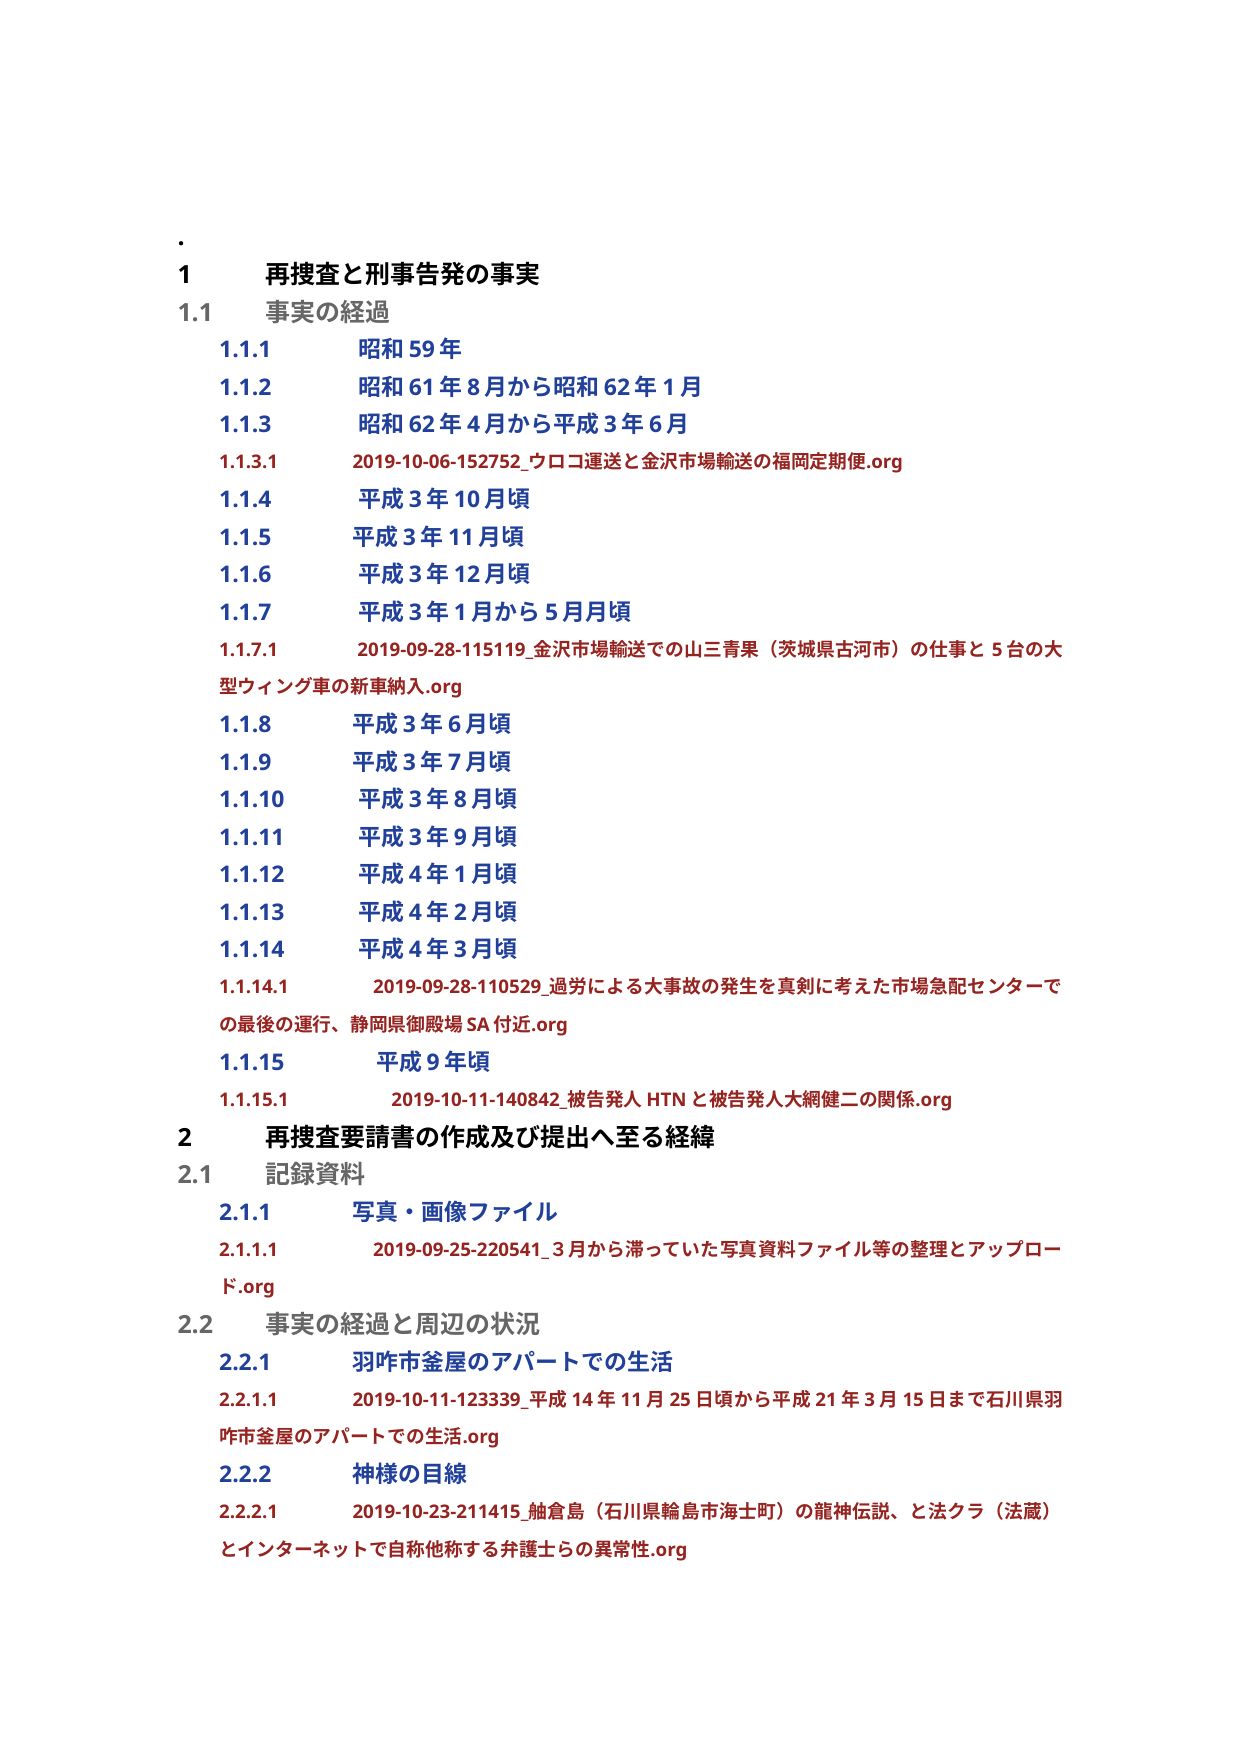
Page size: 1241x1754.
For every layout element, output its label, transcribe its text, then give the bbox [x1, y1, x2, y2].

subtitle 事実の経過と周辺の状況 [177, 1304, 1063, 1342]
subtitle 平成3年9月頃 [219, 817, 1063, 854]
subtitle 2019-10-11-123339_平成14年11月25日頃から平成21年3月15日まで石川県羽咋市釜屋のアパートでの生活.org [219, 1379, 1063, 1454]
subtitle 平成3年6月頃 [219, 704, 1063, 742]
subtitle 写真・画像ファイル [219, 1192, 1063, 1229]
subtitle 平成3年11月頃 [219, 517, 1063, 554]
subtitle 神様の目線 [219, 1454, 1063, 1492]
subtitle 2019-10-11-140842_被告発人HTNと被告発人大網健二の関係.org [219, 1079, 1063, 1117]
subtitle 再捜査要請書の作成及び提出へ至る経緯 [177, 1117, 1063, 1154]
subtitle 2019-10-06-152752_ウロコ運送と金沢市場輸送の福岡定期便.org [219, 442, 1063, 479]
subtitle 平成4年3月頃 [219, 929, 1063, 967]
subtitle 平成4年2月頃 [219, 892, 1063, 929]
subtitle 2019-09-25-220541_３月から滞っていた写真資料ファイル等の整理とアップロード.org [219, 1229, 1063, 1304]
subtitle 羽咋市釜屋のアパートでの生活 [219, 1342, 1063, 1379]
subtitle 昭和62年4月から平成3年6月 [219, 404, 1063, 442]
subtitle 平成3年8月頃 [219, 779, 1063, 817]
subtitle 平成4年1月頃 [219, 854, 1063, 892]
subtitle 2019-10-23-211415_舳倉島（石川県輪島市海士町）の龍神伝説、と法クラ（法蔵）とインターネットで自称他称する弁護士らの異常性.org [219, 1492, 1063, 1567]
subtitle 昭和59年 [219, 329, 1063, 367]
subtitle 昭和61年8月から昭和62年1月 [219, 367, 1063, 404]
subtitle 平成3年7月頃 [219, 742, 1063, 779]
subtitle 2019-09-28-115119_金沢市場輸送での山三青果（茨城県古河市）の仕事と5台の大型ウィング車の新車納入.org [219, 629, 1063, 704]
subtitle 平成3年10月頃 [219, 479, 1063, 517]
subtitle 2019-09-28-110529_過労による大事故の発生を真剣に考えた市場急配センターでの最後の運行、静岡県御殿場SA付近.org [219, 967, 1063, 1042]
subtitle 平成3年12月頃 [219, 554, 1063, 592]
subtitle 平成9年頃 [219, 1042, 1063, 1079]
subtitle . [177, 217, 1063, 254]
subtitle 再捜査と刑事告発の事実 [177, 254, 1063, 292]
subtitle 事実の経過 [177, 292, 1063, 329]
subtitle 平成3年1月から5月月頃 [219, 592, 1063, 629]
subtitle 記録資料 [177, 1154, 1063, 1192]
